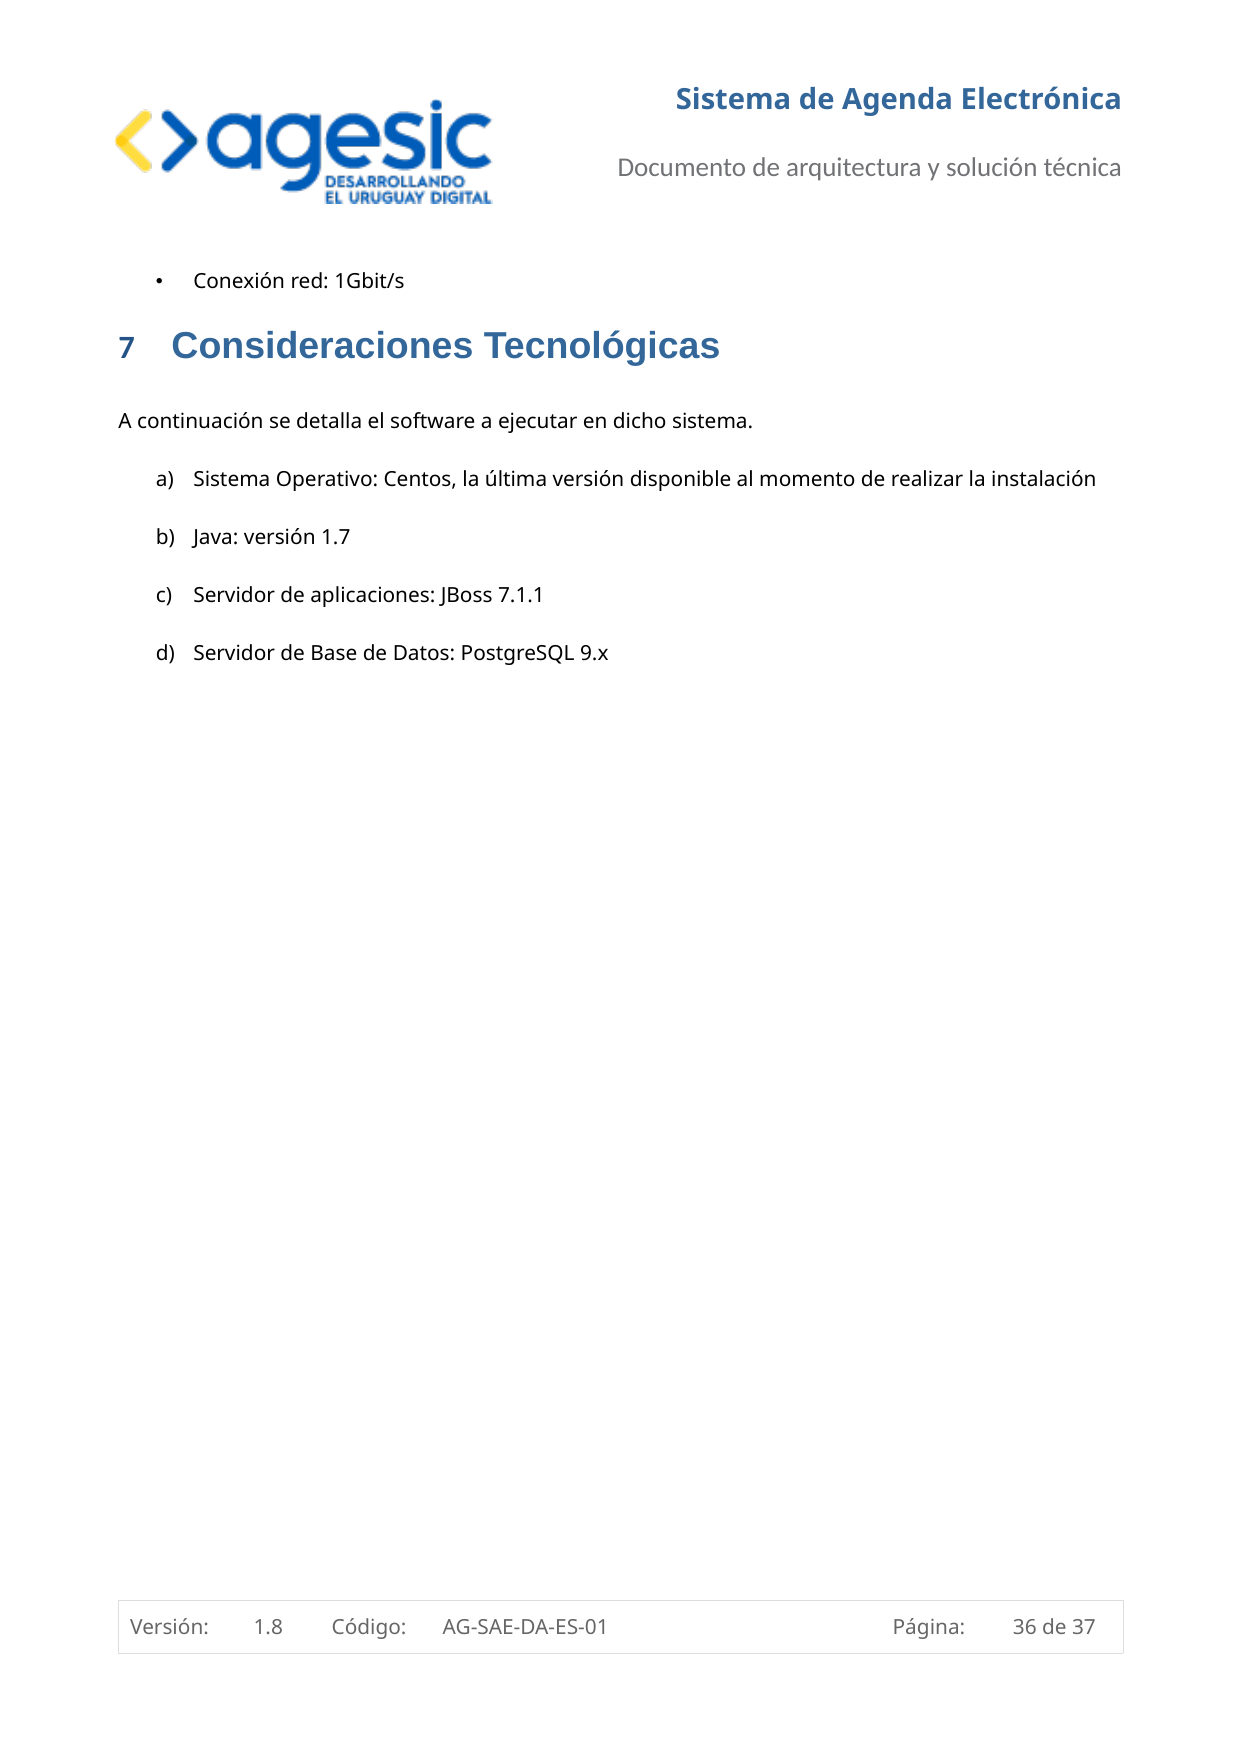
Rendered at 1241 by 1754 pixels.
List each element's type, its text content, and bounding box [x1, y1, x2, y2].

text A continuación se detalla el software a ejecutar en dicho sistema. [118, 406, 1122, 435]
list Sistema Operativo: Centos, la última versión disponible al momento de realizar la instalación [156, 464, 1122, 493]
subtitle Consideraciones Tecnológicas [118, 324, 1122, 367]
list Java: versión 1.7 [156, 522, 1122, 551]
list Servidor de aplicaciones: JBoss 7.1.1 [156, 580, 1122, 609]
picture [115, 99, 493, 204]
list Conexión red: 1Gbit/s [156, 266, 1122, 294]
list Servidor de Base de Datos: PostgreSQL 9.x [156, 638, 1122, 667]
